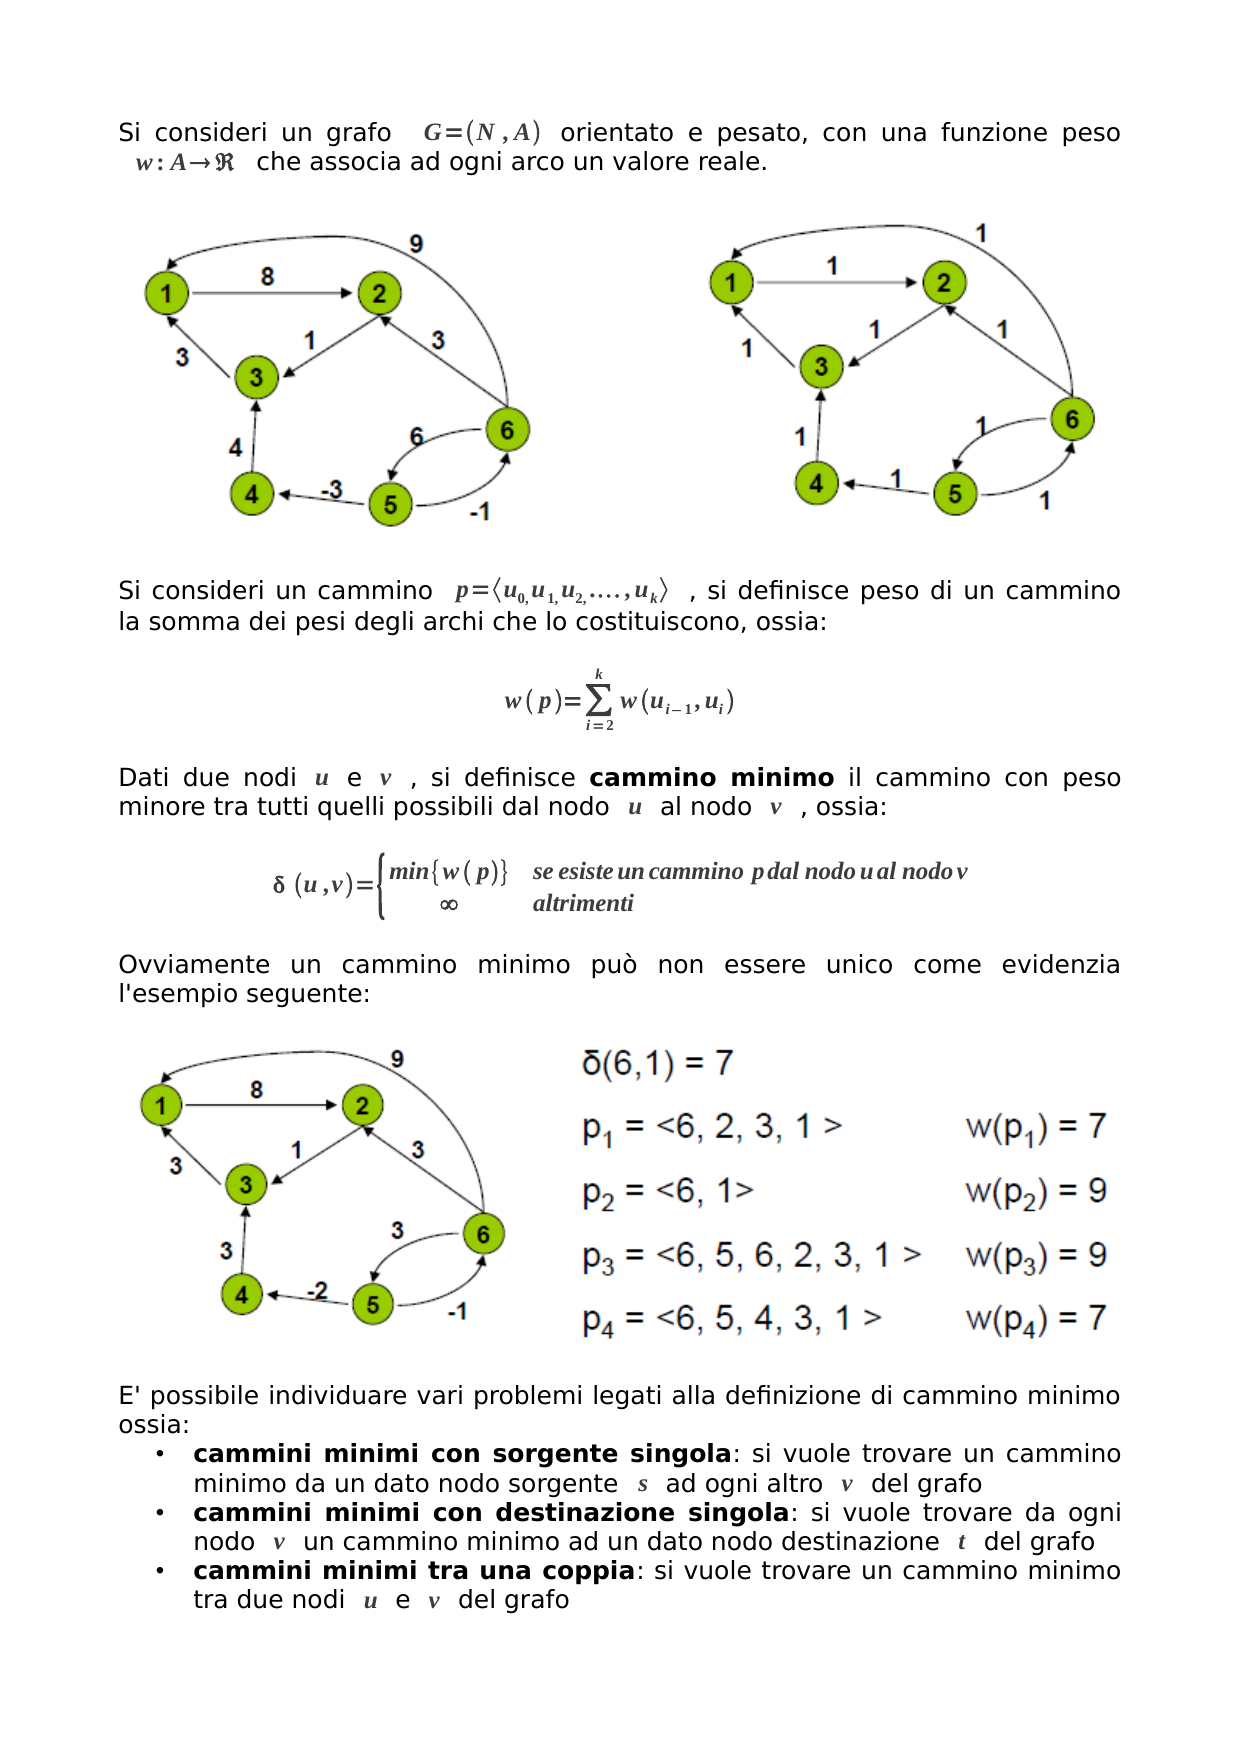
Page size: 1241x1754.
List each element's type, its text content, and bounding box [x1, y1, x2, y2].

list cammini minimi tra una coppia: si vuole trovare un cammino minimo tra due nodiedel grafo [156, 1556, 1122, 1614]
list cammini minimi con sorgente singola: si vuole trovare un cammino minimo da un dato nodo sorgentead ogni altrodel grafo [156, 1439, 1122, 1498]
text Dati due nodie, si definisce cammino minimo il cammino con peso minore tra tutti quelli possibili dal nodoal nodo, ossia: [118, 763, 1122, 821]
text E' possibile individuare vari problemi legati alla definizione di cammino minimo ossia: [118, 1381, 1122, 1439]
text Si consideri un grafo orientato e pesato, con una funzione pesoche associa ad ogni arco un valore reale. [118, 118, 1122, 177]
picture [118, 205, 1123, 547]
picture [118, 1037, 1123, 1352]
text Si consideri un cammino, si definisce peso di un cammino la somma dei pesi degli archi che lo costituiscono, ossia: [118, 575, 1122, 636]
text Ovviamente un cammino minimo può non essere unico come evidenzia l'esempio seguente: [118, 950, 1122, 1008]
list cammini minimi con destinazione singola: si vuole trovare da ogni nodoun cammino minimo ad un dato nodo destinazionedel grafo [156, 1498, 1122, 1556]
